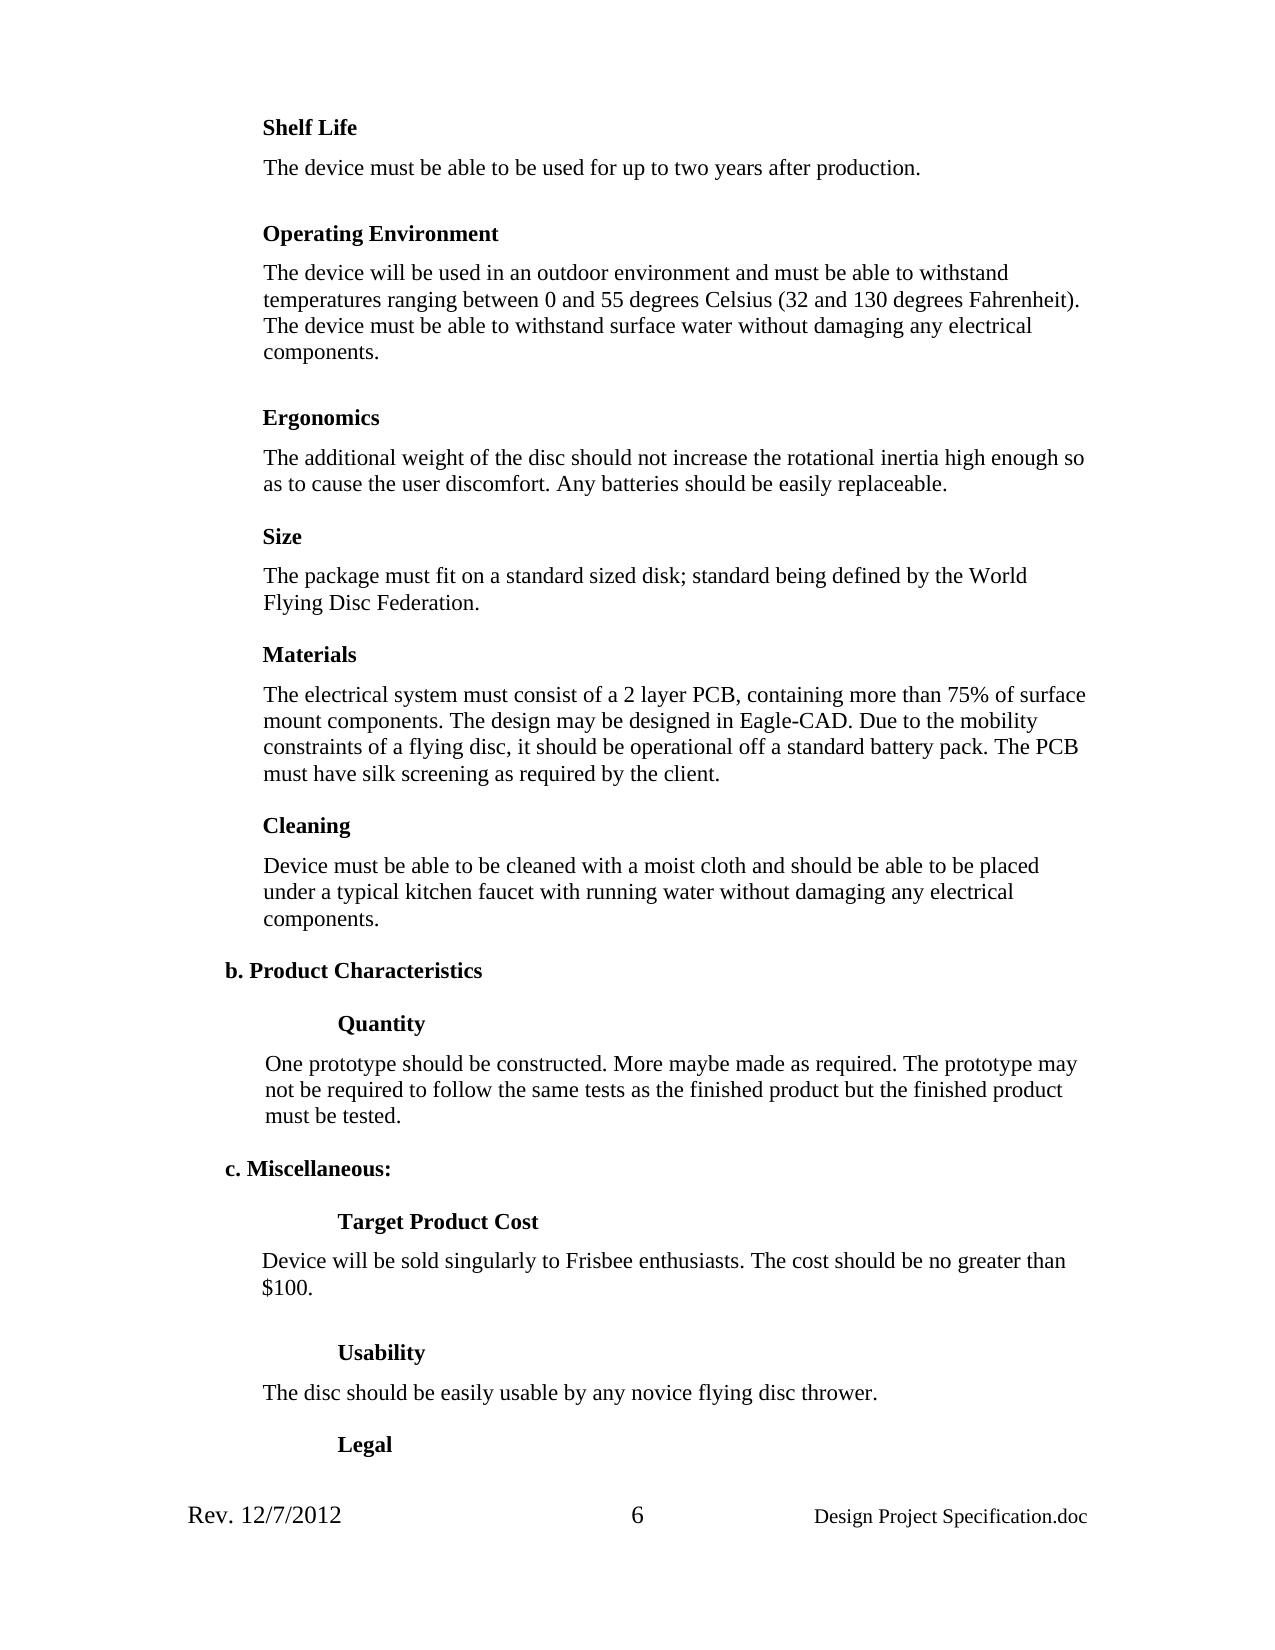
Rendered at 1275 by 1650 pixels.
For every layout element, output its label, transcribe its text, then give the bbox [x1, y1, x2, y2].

list The disc should be easily usable by any novice flying disc thrower. [225, 1379, 1087, 1432]
text The electrical system must consist of a 2 layer PCB, containing more than 75% of surface mount components. The design may be designed in Eagle-CAD. Due to the mobility constraints of a flying disc, it should be operational off a standard battery pack. The PCB must have silk screening as required by the client. [263, 681, 1087, 812]
list Materials [225, 641, 1087, 668]
text c. Miscellaneous: [225, 1155, 1087, 1181]
list Ergonomics [225, 404, 1087, 431]
text Device will be sold singularly to Frisbee enthusiasts. The cost should be no greater than $100. [262, 1247, 1087, 1300]
text The device must be able to be used for up to two years after production. [263, 154, 1087, 180]
text b. Product Characteristics [225, 957, 1087, 984]
text One prototype should be constructed. More maybe made as required. The prototype may not be required to follow the same tests as the finished product but the finished product must be tested. [265, 1049, 1087, 1129]
list Shelf Life [225, 114, 1087, 141]
text The additional weight of the disc should not increase the rotational inertia high enough so as to cause the user discomfort. Any batteries should be easily replaceable. [263, 444, 1087, 496]
list Cleaning [225, 812, 1087, 839]
list Quantity [300, 1010, 1087, 1036]
list Usability [300, 1339, 1087, 1366]
list Size [225, 523, 1087, 549]
list Legal [300, 1432, 1087, 1458]
list Operating Environment [225, 220, 1087, 246]
text The device will be used in an outdoor environment and must be able to withstand temperatures ranging between 0 and 55 degrees Celsius (32 and 130 degrees Fahrenheit). The device must be able to withstand surface water without damaging any electrical components. [263, 259, 1087, 365]
text Device must be able to be cleaned with a moist cloth and should be able to be placed under a typical kitchen faucet with running water without damaging any electrical components. [263, 852, 1087, 931]
text The package must fit on a standard sized disk; standard being defined by the World Flying Disc Federation. [263, 562, 1087, 641]
list Target Product Cost [300, 1208, 1087, 1234]
